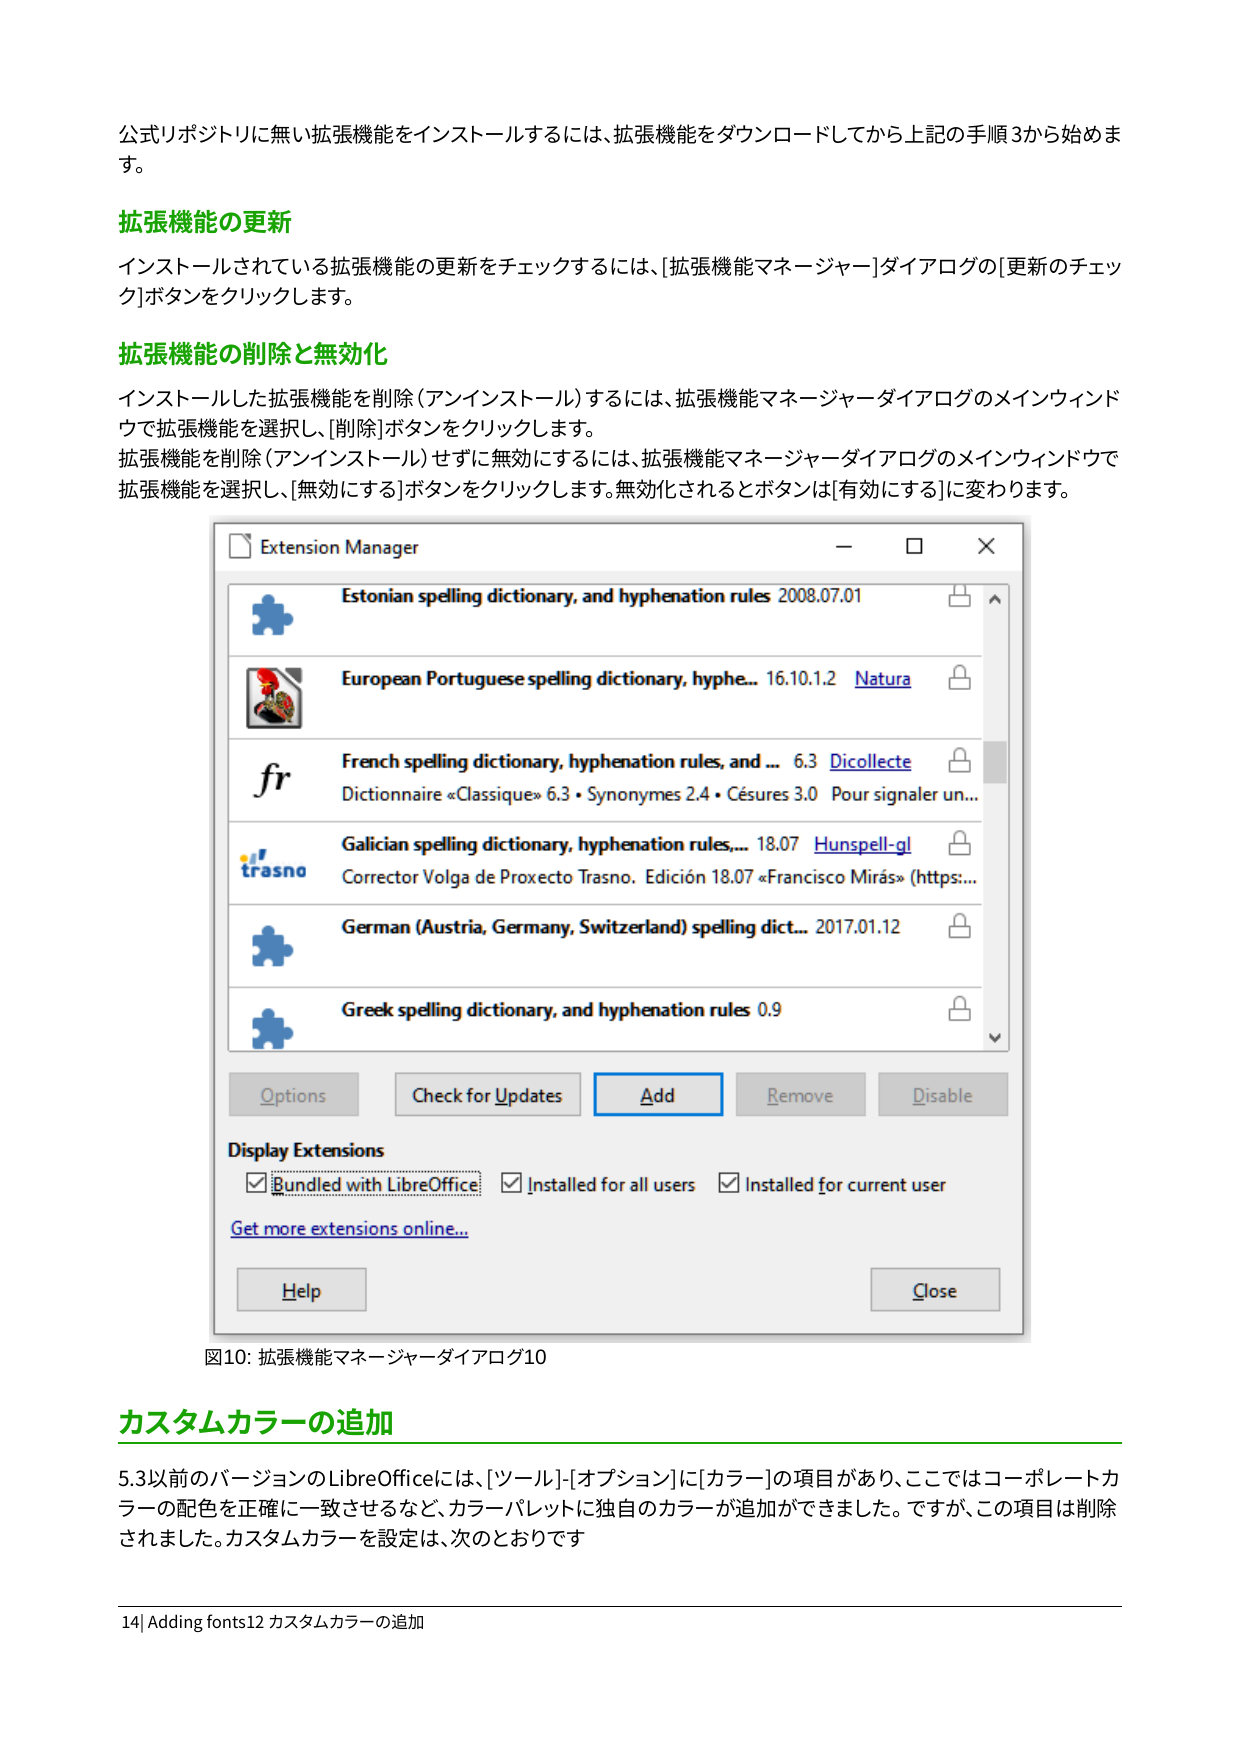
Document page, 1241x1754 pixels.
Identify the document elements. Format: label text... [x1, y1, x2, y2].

picture [209, 515, 1032, 1343]
text 図10: 拡張機能マネージャーダイアログ10 [204, 515, 1036, 1370]
subtitle 拡張機能の削除と無効化 [118, 334, 1122, 371]
text 公式リポジトリに無い拡張機能をインストールするには、拡張機能をダウンロードしてから上記の手順3から始めます。 [118, 118, 1122, 178]
text 拡張機能を削除（アンインストール）せずに無効にするには、拡張機能マネージャーダイアログのメインウィンドウで拡張機能を選択し、[無効にする]ボタンをクリックします。無効化されるとボタンは[有効にする]に変わります。 [118, 443, 1122, 503]
subtitle カスタムカラーの追加 [118, 1400, 1122, 1442]
text インストールした拡張機能を削除（アンインストール）するには、拡張機能マネージャーダイアログのメインウィンドウで拡張機能を選択し、[削除]ボタンをクリックします。 [118, 382, 1122, 443]
subtitle 拡張機能の更新 [118, 202, 1122, 238]
text インストールされている拡張機能の更新をチェックするには、[拡張機能マネージャー]ダイアログの[更新のチェック]ボタンをクリックします。 [118, 250, 1122, 311]
text 5.3以前のバージョンのLibreOfficeには、[ツール]-[オプション]に[カラー]の項目があり、ここではコーポレートカラーの配色を正確に一致させるなど、カラーパレットに独自のカラーが追加ができました。 ですが、この項目は削除されました。カスタムカラーを設定は、次のとおりです [118, 1462, 1122, 1552]
